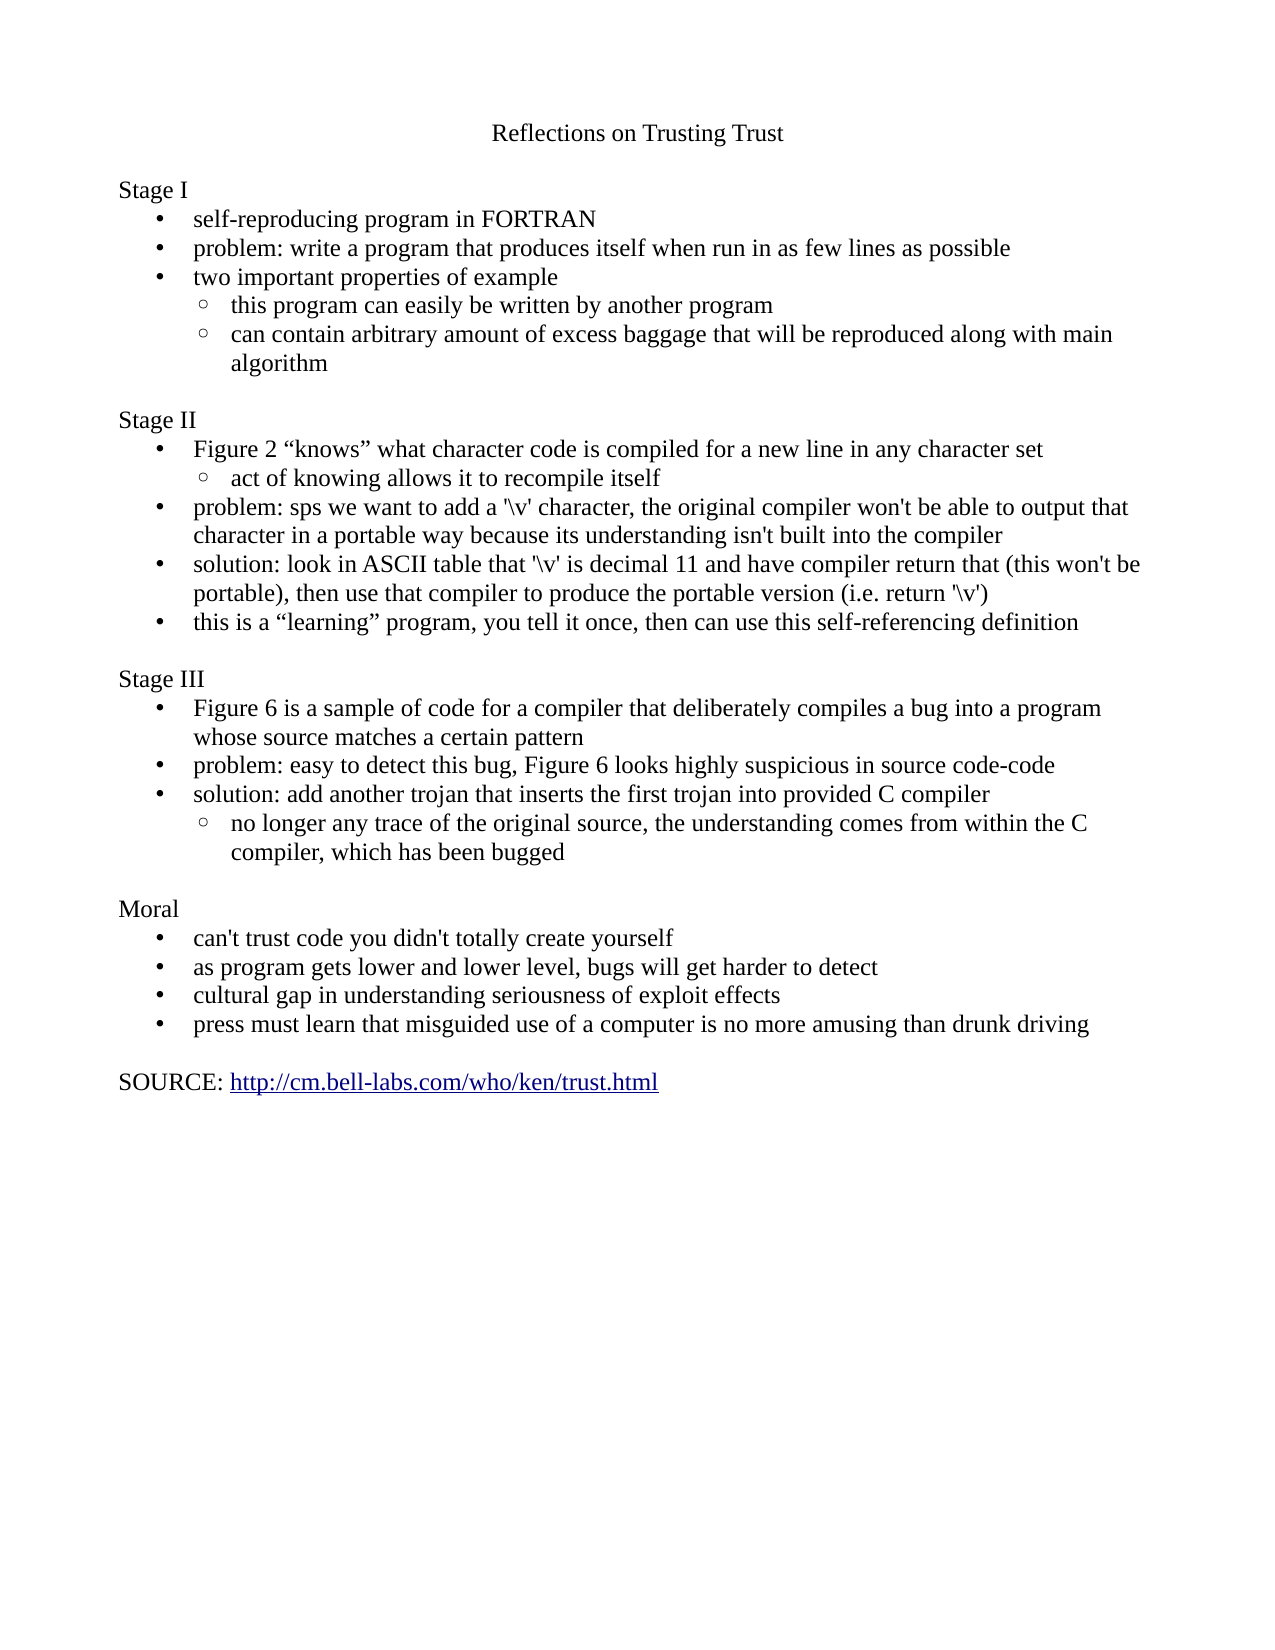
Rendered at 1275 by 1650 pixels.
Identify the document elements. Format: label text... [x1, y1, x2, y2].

list act of knowing allows it to recompile itself [193, 463, 1157, 492]
list Figure 6 is a sample of code for a compiler that deliberately compiles a bug into a program whose source matches a certain pattern [156, 693, 1157, 751]
text Stage II [118, 406, 1157, 434]
list no longer any trace of the original source, the understanding comes from within the C compiler, which has been bugged [193, 808, 1157, 866]
list press must learn that misguided use of a computer is no more amusing than drunk driving [156, 1009, 1157, 1038]
list as program gets lower and lower level, bugs will get harder to detect [156, 952, 1157, 981]
text Moral [118, 894, 1157, 923]
list two important properties of example [156, 262, 1157, 291]
list Figure 2 “knows” what character code is compiled for a new line in any character set [156, 434, 1157, 463]
text Reflections on Trusting Trust [118, 118, 1157, 147]
text Stage I [118, 176, 1157, 204]
list cultural gap in understanding seriousness of exploit effects [156, 981, 1157, 1009]
list problem: sps we want to add a '\v' character, the original compiler won't be able to output that character in a portable way because its understanding isn't built into the compiler [156, 492, 1157, 549]
list can contain arbitrary amount of excess baggage that will be reproduced along with main algorithm [193, 319, 1157, 377]
text Stage III [118, 664, 1157, 693]
list solution: look in ASCII table that '\v' is decimal 11 and have compiler return that (this won't be portable), then use that compiler to produce the portable version (i.e. return '\v') [156, 549, 1157, 607]
list can't trust code you didn't totally create yourself [156, 923, 1157, 952]
list problem: easy to detect this bug, Figure 6 looks highly suspicious in source code-code [156, 751, 1157, 779]
list this is a “learning” program, you tell it once, then can use this self-referencing definition [156, 607, 1157, 636]
list self-reproducing program in FORTRAN [156, 204, 1157, 233]
list solution: add another trojan that inserts the first trojan into provided C compiler [156, 779, 1157, 808]
text SOURCE: http://cm.bell-labs.com/who/ken/trust.html [118, 1067, 1157, 1096]
list problem: write a program that produces itself when run in as few lines as possible [156, 233, 1157, 262]
list this program can easily be written by another program [193, 291, 1157, 319]
